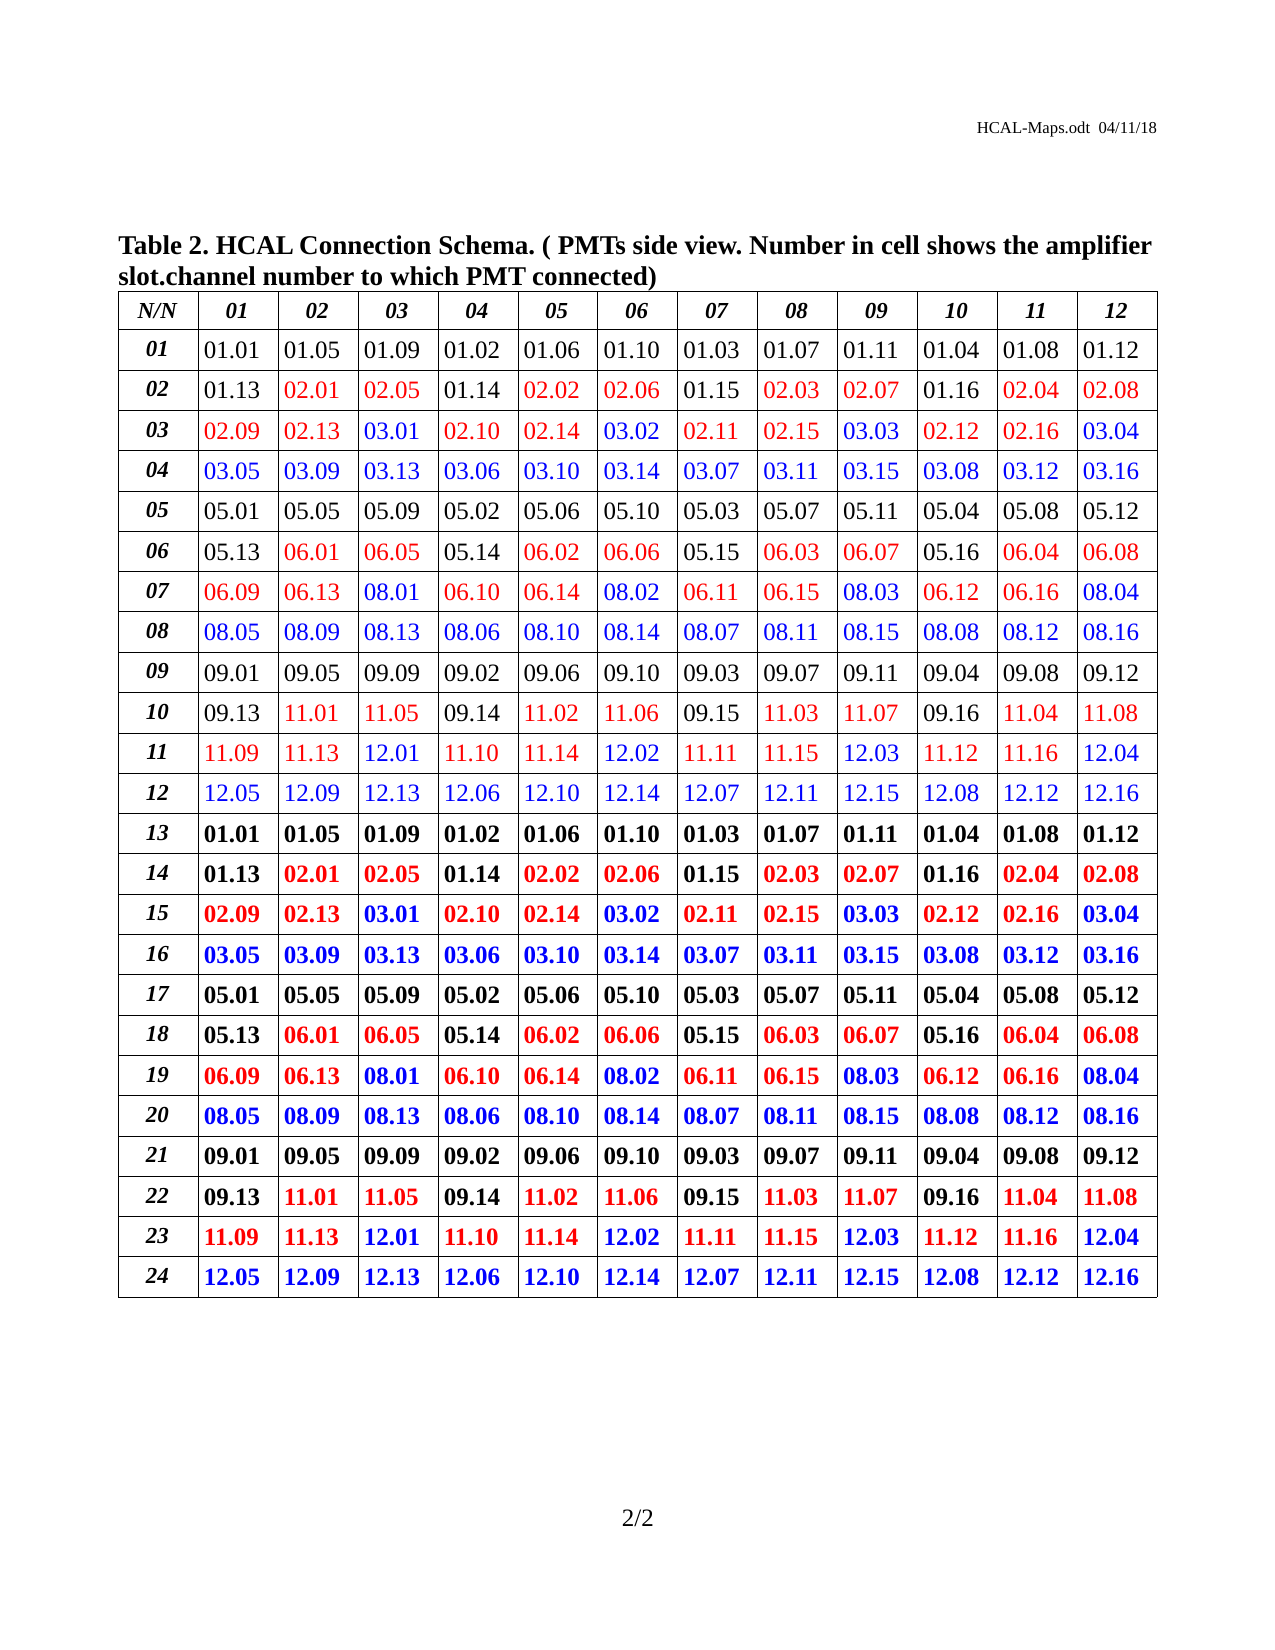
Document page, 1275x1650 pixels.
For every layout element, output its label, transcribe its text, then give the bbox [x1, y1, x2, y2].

table_cell 02.06 [598, 854, 677, 894]
table_cell 14 [119, 854, 198, 894]
table_cell 11.16 [998, 1217, 1077, 1256]
table_cell 12 [119, 774, 198, 813]
table_cell 05.16 [918, 532, 997, 571]
table_cell 06.07 [838, 532, 917, 571]
table_cell 09.08 [998, 1137, 1077, 1176]
table_cell 01.01 [199, 330, 278, 369]
table_cell 08.02 [598, 572, 677, 611]
table_cell 05.13 [199, 532, 278, 571]
table_cell 01.05 [279, 814, 358, 853]
table_cell 02.03 [758, 854, 837, 894]
table_cell 11.07 [838, 693, 917, 732]
table_cell 08.05 [199, 612, 278, 652]
table_cell 08.08 [918, 1096, 997, 1136]
table_cell 01.12 [1078, 814, 1157, 853]
table_cell 09.04 [918, 653, 997, 692]
table_cell 05.16 [918, 1016, 997, 1055]
table_cell 05.13 [199, 1016, 278, 1055]
table_cell 05.10 [598, 975, 677, 1014]
table_cell 09.02 [439, 653, 518, 692]
table_header 01 [199, 292, 278, 329]
table_cell 11.12 [918, 1217, 997, 1256]
table_cell 11.01 [279, 693, 358, 732]
table_cell 06.12 [918, 572, 997, 611]
table_cell 01.15 [678, 854, 757, 894]
table_cell 02.01 [279, 854, 358, 894]
table_header 02 [279, 292, 358, 329]
table_cell 01.06 [519, 814, 597, 853]
table_cell 03.14 [598, 935, 677, 974]
table_cell 06.06 [598, 532, 677, 571]
table_cell 11.13 [279, 1217, 358, 1256]
table_cell 19 [119, 1056, 198, 1095]
table_cell 05.08 [998, 975, 1077, 1014]
table_cell 11.06 [598, 1177, 677, 1216]
table_cell 02.07 [838, 854, 917, 894]
table_cell 11.02 [519, 693, 597, 732]
table_cell 08.15 [838, 612, 917, 652]
table_cell 02 [119, 371, 198, 410]
table_cell 08.14 [598, 1096, 677, 1136]
table_cell 05.08 [998, 492, 1077, 531]
table_cell 02.01 [279, 371, 358, 410]
table_cell 03.01 [359, 895, 438, 934]
table_cell 09.10 [598, 653, 677, 692]
table_cell 06.03 [758, 532, 837, 571]
table_cell 02.12 [918, 411, 997, 450]
table_cell 02.04 [998, 371, 1077, 410]
table_cell 09.06 [519, 1137, 597, 1176]
table_cell 05.15 [678, 1016, 757, 1055]
table_cell 11.14 [519, 1217, 597, 1256]
table_cell 09.09 [359, 653, 438, 692]
table_cell 01.08 [998, 814, 1077, 853]
table_cell 01.13 [199, 854, 278, 894]
table_header 12 [1078, 292, 1157, 329]
table_header 05 [519, 292, 597, 329]
table_cell 03.12 [998, 935, 1077, 974]
table_cell 05.06 [519, 492, 597, 531]
table_cell 05.10 [598, 492, 677, 531]
table_cell 11.03 [758, 1177, 837, 1216]
table_cell 03.01 [359, 411, 438, 450]
table_cell 03.06 [439, 451, 518, 491]
text Table 2. HCAL Connection Schema. ( PMTs side view. Number in cell shows the amplifier slot.channel number to which PMT connected) [118, 229, 1157, 291]
table_cell 08.13 [359, 1096, 438, 1136]
table_cell 11.11 [678, 734, 757, 773]
table_cell 12.08 [918, 774, 997, 813]
table_cell 03.06 [439, 935, 518, 974]
table_cell 06.12 [918, 1056, 997, 1095]
table_cell 03.08 [918, 935, 997, 974]
table_cell 08.04 [1078, 1056, 1157, 1095]
table_cell 03.11 [758, 935, 837, 974]
table_cell 06.14 [519, 1056, 597, 1095]
table_cell 08.06 [439, 612, 518, 652]
table_cell 12.02 [598, 734, 677, 773]
table_cell 06.10 [439, 1056, 518, 1095]
table_cell 01.02 [439, 814, 518, 853]
table_header 11 [998, 292, 1077, 329]
table_cell 11.03 [758, 693, 837, 732]
table_cell 05.11 [838, 492, 917, 531]
table_cell 08.16 [1078, 612, 1157, 652]
table_cell 11.16 [998, 734, 1077, 773]
table_cell 03.16 [1078, 935, 1157, 974]
table_cell 06.13 [279, 1056, 358, 1095]
table_cell 08.01 [359, 572, 438, 611]
table_cell 05.11 [838, 975, 917, 1014]
table_cell 07 [119, 572, 198, 611]
table_cell 06.13 [279, 572, 358, 611]
table_cell 08 [119, 612, 198, 652]
table_cell 08.06 [439, 1096, 518, 1136]
table_cell 11.08 [1078, 1177, 1157, 1216]
table_cell 24 [119, 1257, 198, 1297]
table_cell 01.04 [918, 814, 997, 853]
table_cell 08.03 [838, 1056, 917, 1095]
table_cell 06.09 [199, 1056, 278, 1095]
table_cell 01.01 [199, 814, 278, 853]
table_cell 01.15 [678, 371, 757, 410]
table_cell 11.14 [519, 734, 597, 773]
table_cell 20 [119, 1096, 198, 1136]
table_cell 12.01 [359, 734, 438, 773]
table_cell 06.10 [439, 572, 518, 611]
table_cell 11.11 [678, 1217, 757, 1256]
table_cell 02.10 [439, 895, 518, 934]
table_cell 12.01 [359, 1217, 438, 1256]
table_cell 08.16 [1078, 1096, 1157, 1136]
table_cell 11.04 [998, 1177, 1077, 1216]
table_cell 09.02 [439, 1137, 518, 1176]
table_cell 06.08 [1078, 1016, 1157, 1055]
table_cell 09.04 [918, 1137, 997, 1176]
table_cell 10 [119, 693, 198, 732]
table_cell 09.14 [439, 693, 518, 732]
table_cell 01.04 [918, 330, 997, 369]
table_cell 12.05 [199, 774, 278, 813]
table_cell 11.07 [838, 1177, 917, 1216]
table_cell 06.05 [359, 1016, 438, 1055]
table_cell 06.03 [758, 1016, 837, 1055]
table_cell 05.04 [918, 492, 997, 531]
table_cell 02.13 [279, 411, 358, 450]
table_cell 05.03 [678, 492, 757, 531]
table_cell 02.14 [519, 411, 597, 450]
table_cell 03.04 [1078, 895, 1157, 934]
table_cell 09.05 [279, 1137, 358, 1176]
table_cell 02.10 [439, 411, 518, 450]
table_cell 08.05 [199, 1096, 278, 1136]
table_header 03 [359, 292, 438, 329]
table_cell 08.13 [359, 612, 438, 652]
table_cell 02.15 [758, 411, 837, 450]
table_cell 03.15 [838, 451, 917, 491]
table_cell 11.09 [199, 734, 278, 773]
table_cell 02.08 [1078, 854, 1157, 894]
table_cell 08.08 [918, 612, 997, 652]
table_cell 12.06 [439, 774, 518, 813]
table_cell 01.14 [439, 371, 518, 410]
table_cell 15 [119, 895, 198, 934]
table_cell 03.07 [678, 451, 757, 491]
table_cell 01.11 [838, 330, 917, 369]
table_cell 12.14 [598, 1257, 677, 1297]
table_cell 09.14 [439, 1177, 518, 1216]
table_cell 03.03 [838, 411, 917, 450]
table_cell 06.15 [758, 572, 837, 611]
table_cell 09.12 [1078, 653, 1157, 692]
table_cell 16 [119, 935, 198, 974]
table_cell 01.05 [279, 330, 358, 369]
table_cell 11.05 [359, 693, 438, 732]
table_cell 08.09 [279, 1096, 358, 1136]
table_cell 03.10 [519, 935, 597, 974]
table_cell 12.07 [678, 1257, 757, 1297]
table_cell 05.07 [758, 975, 837, 1014]
table_cell 09.07 [758, 653, 837, 692]
table_cell 02.09 [199, 895, 278, 934]
table_cell 08.02 [598, 1056, 677, 1095]
table_cell 03.13 [359, 451, 438, 491]
table_cell 01.03 [678, 814, 757, 853]
table_cell 09.07 [758, 1137, 837, 1176]
table_cell 11.04 [998, 693, 1077, 732]
table_cell 02.05 [359, 371, 438, 410]
table_cell 05.07 [758, 492, 837, 531]
table_cell 05.12 [1078, 975, 1157, 1014]
table_cell 03.10 [519, 451, 597, 491]
table_cell 01.07 [758, 330, 837, 369]
table_cell 06.16 [998, 1056, 1077, 1095]
table_cell 11.08 [1078, 693, 1157, 732]
table_cell 01.09 [359, 330, 438, 369]
table_cell 02.13 [279, 895, 358, 934]
table_cell 12.02 [598, 1217, 677, 1256]
table_cell 11 [119, 734, 198, 773]
table_cell 06.14 [519, 572, 597, 611]
table_cell 09 [119, 653, 198, 692]
table_cell 05.09 [359, 492, 438, 531]
table_cell 06.09 [199, 572, 278, 611]
table_cell 23 [119, 1217, 198, 1256]
table_cell 06.02 [519, 1016, 597, 1055]
table_cell 11.02 [519, 1177, 597, 1216]
table_cell 18 [119, 1016, 198, 1055]
table_cell 05.01 [199, 492, 278, 531]
table_cell 03.15 [838, 935, 917, 974]
table_cell 09.16 [918, 693, 997, 732]
table_cell 09.05 [279, 653, 358, 692]
table_cell 01.13 [199, 371, 278, 410]
table_cell 09.08 [998, 653, 1077, 692]
table_cell 12.04 [1078, 1217, 1157, 1256]
table_cell 05.05 [279, 975, 358, 1014]
table_cell 12.09 [279, 774, 358, 813]
table_cell 09.15 [678, 1177, 757, 1216]
table_cell 01.07 [758, 814, 837, 853]
table_cell 03.09 [279, 451, 358, 491]
table_cell 12.06 [439, 1257, 518, 1297]
table_cell 05.05 [279, 492, 358, 531]
table_cell 02.06 [598, 371, 677, 410]
table_cell 08.14 [598, 612, 677, 652]
table_cell 03.13 [359, 935, 438, 974]
table_cell 03.08 [918, 451, 997, 491]
table_header N/N [119, 292, 198, 329]
table_cell 03.16 [1078, 451, 1157, 491]
table_cell 02.15 [758, 895, 837, 934]
table_cell 02.11 [678, 895, 757, 934]
table_cell 09.06 [519, 653, 597, 692]
table_cell 12.10 [519, 774, 597, 813]
table_cell 12.15 [838, 1257, 917, 1297]
table_cell 05.09 [359, 975, 438, 1014]
table_cell 02.03 [758, 371, 837, 410]
table_cell 01.08 [998, 330, 1077, 369]
table_cell 01.16 [918, 854, 997, 894]
table_cell 08.10 [519, 612, 597, 652]
table_cell 09.15 [678, 693, 757, 732]
table_cell 02.11 [678, 411, 757, 450]
table_cell 09.16 [918, 1177, 997, 1216]
table_cell 12.04 [1078, 734, 1157, 773]
table_cell 12.09 [279, 1257, 358, 1297]
table_cell 08.11 [758, 612, 837, 652]
table_cell 05.01 [199, 975, 278, 1014]
table_cell 12.11 [758, 1257, 837, 1297]
table_cell 08.01 [359, 1056, 438, 1095]
table_cell 12.12 [998, 1257, 1077, 1297]
table_cell 06.02 [519, 532, 597, 571]
table_cell 05.15 [678, 532, 757, 571]
table_cell 02.04 [998, 854, 1077, 894]
table_cell 05.02 [439, 975, 518, 1014]
table_cell 06.15 [758, 1056, 837, 1095]
table_cell 09.10 [598, 1137, 677, 1176]
table_cell 03.04 [1078, 411, 1157, 450]
table_cell 08.11 [758, 1096, 837, 1136]
table_cell 02.14 [519, 895, 597, 934]
table_cell 08.04 [1078, 572, 1157, 611]
table_cell 01.03 [678, 330, 757, 369]
table_cell 11.10 [439, 734, 518, 773]
table_cell 12.16 [1078, 774, 1157, 813]
table_cell 06.06 [598, 1016, 677, 1055]
table_cell 01.02 [439, 330, 518, 369]
table_cell 05 [119, 492, 198, 531]
table_cell 11.09 [199, 1217, 278, 1256]
table_cell 02.08 [1078, 371, 1157, 410]
table_cell 05.04 [918, 975, 997, 1014]
table_cell 09.01 [199, 1137, 278, 1176]
table_cell 01.11 [838, 814, 917, 853]
table_header 06 [598, 292, 677, 329]
table_cell 06.05 [359, 532, 438, 571]
table_cell 05.12 [1078, 492, 1157, 531]
table_cell 12.10 [519, 1257, 597, 1297]
table_cell 09.13 [199, 1177, 278, 1216]
table_header 07 [678, 292, 757, 329]
table_cell 06.04 [998, 1016, 1077, 1055]
table_cell 03.12 [998, 451, 1077, 491]
table_cell 01.10 [598, 814, 677, 853]
table_cell 08.12 [998, 612, 1077, 652]
table_cell 03.05 [199, 451, 278, 491]
table_cell 08.12 [998, 1096, 1077, 1136]
table_cell 02.07 [838, 371, 917, 410]
table_cell 11.15 [758, 734, 837, 773]
table_cell 05.03 [678, 975, 757, 1014]
table_cell 03.02 [598, 895, 677, 934]
table_cell 12.08 [918, 1257, 997, 1297]
table_cell 03.07 [678, 935, 757, 974]
table_cell 11.10 [439, 1217, 518, 1256]
table_cell 03 [119, 411, 198, 450]
table_cell 01.16 [918, 371, 997, 410]
table_cell 03.11 [758, 451, 837, 491]
table_cell 01.09 [359, 814, 438, 853]
table_cell 06.16 [998, 572, 1077, 611]
table_cell 09.11 [838, 653, 917, 692]
table_cell 05.14 [439, 1016, 518, 1055]
table_cell 02.05 [359, 854, 438, 894]
table_cell 06.04 [998, 532, 1077, 571]
table_cell 06.11 [678, 572, 757, 611]
table_cell 09.13 [199, 693, 278, 732]
table_cell 11.13 [279, 734, 358, 773]
table_cell 09.03 [678, 653, 757, 692]
table_header 08 [758, 292, 837, 329]
table_cell 08.10 [519, 1096, 597, 1136]
table_cell 03.02 [598, 411, 677, 450]
table_cell 01 [119, 330, 198, 369]
table_cell 12.15 [838, 774, 917, 813]
table_cell 11.05 [359, 1177, 438, 1216]
table_cell 12.13 [359, 1257, 438, 1297]
table_cell 08.03 [838, 572, 917, 611]
table_header 10 [918, 292, 997, 329]
table_cell 08.07 [678, 1096, 757, 1136]
table_cell 11.01 [279, 1177, 358, 1216]
table_cell 01.10 [598, 330, 677, 369]
table_cell 22 [119, 1177, 198, 1216]
table_cell 03.14 [598, 451, 677, 491]
table_header 09 [838, 292, 917, 329]
table_cell 06.08 [1078, 532, 1157, 571]
table_cell 12.03 [838, 1217, 917, 1256]
table_cell 12.14 [598, 774, 677, 813]
table_cell 09.03 [678, 1137, 757, 1176]
table_cell 08.15 [838, 1096, 917, 1136]
table_cell 12.03 [838, 734, 917, 773]
table_cell 09.09 [359, 1137, 438, 1176]
table_cell 03.03 [838, 895, 917, 934]
table_cell 12.07 [678, 774, 757, 813]
table_cell 21 [119, 1137, 198, 1176]
table_cell 01.14 [439, 854, 518, 894]
table_cell 13 [119, 814, 198, 853]
table_cell 04 [119, 451, 198, 491]
table_cell 12.11 [758, 774, 837, 813]
table_cell 02.16 [998, 411, 1077, 450]
table_cell 06.01 [279, 532, 358, 571]
table_cell 02.09 [199, 411, 278, 450]
table_cell 02.12 [918, 895, 997, 934]
table_cell 03.09 [279, 935, 358, 974]
table_cell 12.12 [998, 774, 1077, 813]
table_cell 02.02 [519, 854, 597, 894]
table_header 04 [439, 292, 518, 329]
table_cell 01.12 [1078, 330, 1157, 369]
table_cell 01.06 [519, 330, 597, 369]
table_cell 11.06 [598, 693, 677, 732]
table_cell 11.12 [918, 734, 997, 773]
table_cell 05.06 [519, 975, 597, 1014]
table_cell 12.05 [199, 1257, 278, 1297]
table_cell 05.02 [439, 492, 518, 531]
table_cell 03.05 [199, 935, 278, 974]
table_cell 06.01 [279, 1016, 358, 1055]
table_cell 08.09 [279, 612, 358, 652]
table_cell 06 [119, 532, 198, 571]
table_cell 17 [119, 975, 198, 1014]
table_cell 02.16 [998, 895, 1077, 934]
table_cell 11.15 [758, 1217, 837, 1256]
table_cell 09.11 [838, 1137, 917, 1176]
table_cell 12.16 [1078, 1257, 1157, 1297]
table_cell 06.11 [678, 1056, 757, 1095]
table_cell 09.12 [1078, 1137, 1157, 1176]
table_cell 08.07 [678, 612, 757, 652]
table_cell 06.07 [838, 1016, 917, 1055]
table_cell 09.01 [199, 653, 278, 692]
table_cell 05.14 [439, 532, 518, 571]
table_cell 02.02 [519, 371, 597, 410]
table_cell 12.13 [359, 774, 438, 813]
